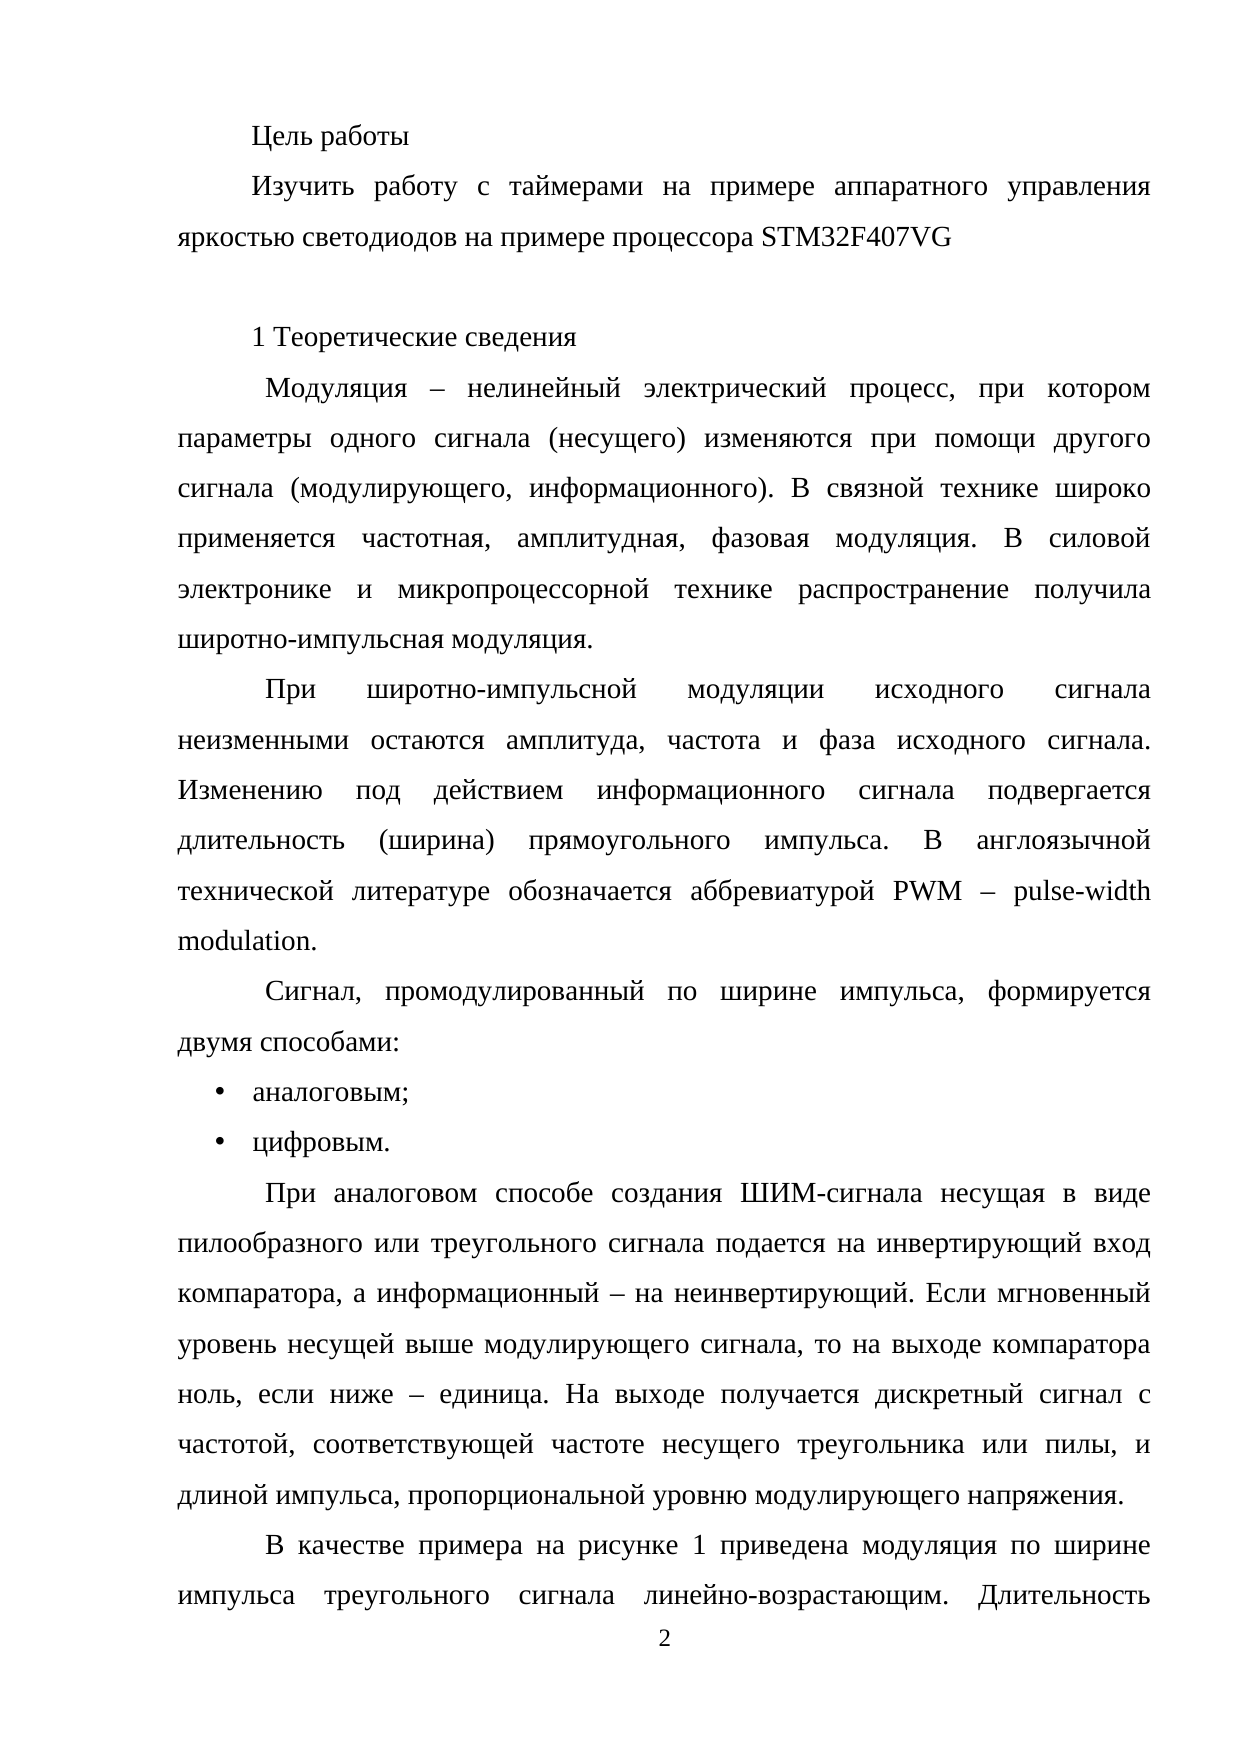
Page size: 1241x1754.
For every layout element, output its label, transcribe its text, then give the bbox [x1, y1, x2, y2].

list аналоговым; [215, 1074, 1152, 1108]
list Цель работы [177, 118, 1152, 152]
text При широтно-импульсной модуляции исходного сигнала неизменными остаются амплитуда, частота и фаза исходного сигнала. Изменению под действием информационного сигнала подвергается длительность (ширина) прямоугольного импульса. В англоязычной технической литературе обозначается аббревиатурой PWM – pulse-width modulation. [177, 672, 1152, 957]
text Сигнал, промодулированный по ширине импульса, формируется двумя способами: [177, 973, 1152, 1057]
text В качестве примера на рисунке 1 приведена модуляция по ширине импульса треугольного сигнала линейно-возрастающим. Длительность [177, 1527, 1152, 1611]
text Модуляция – нелинейный электрический процесс, при котором параметры одного сигнала (несущего) изменяются при помощи другого сигнала (модулирующего, информационного). В связной технике широко применяется частотная, амплитудная, фазовая модуляция. В силовой электронике и микропроцессорной технике распространение получила широтно-импульсная модуляция. [177, 370, 1152, 655]
list 1 Теоретические сведения [177, 319, 1152, 353]
list цифровым. [215, 1124, 1152, 1158]
list Изучить работу с таймерами на примере аппаратного управления яркостью светодиодов на примере процессора STM32F407VG [177, 168, 1152, 252]
text При аналоговом способе создания ШИМ-сигнала несущая в виде пилообразного или треугольного сигнала подается на инвертирующий вход компаратора, а информационный – на неинвертирующий. Если мгновенный уровень несущей выше модулирующего сигнала, то на выходе компаратора ноль, если ниже – единица. На выходе получается дискретный сигнал с частотой, соответствующей частоте несущего треугольника или пилы, и длиной импульса, пропорциональной уровню модулирующего напряжения. [177, 1175, 1152, 1510]
